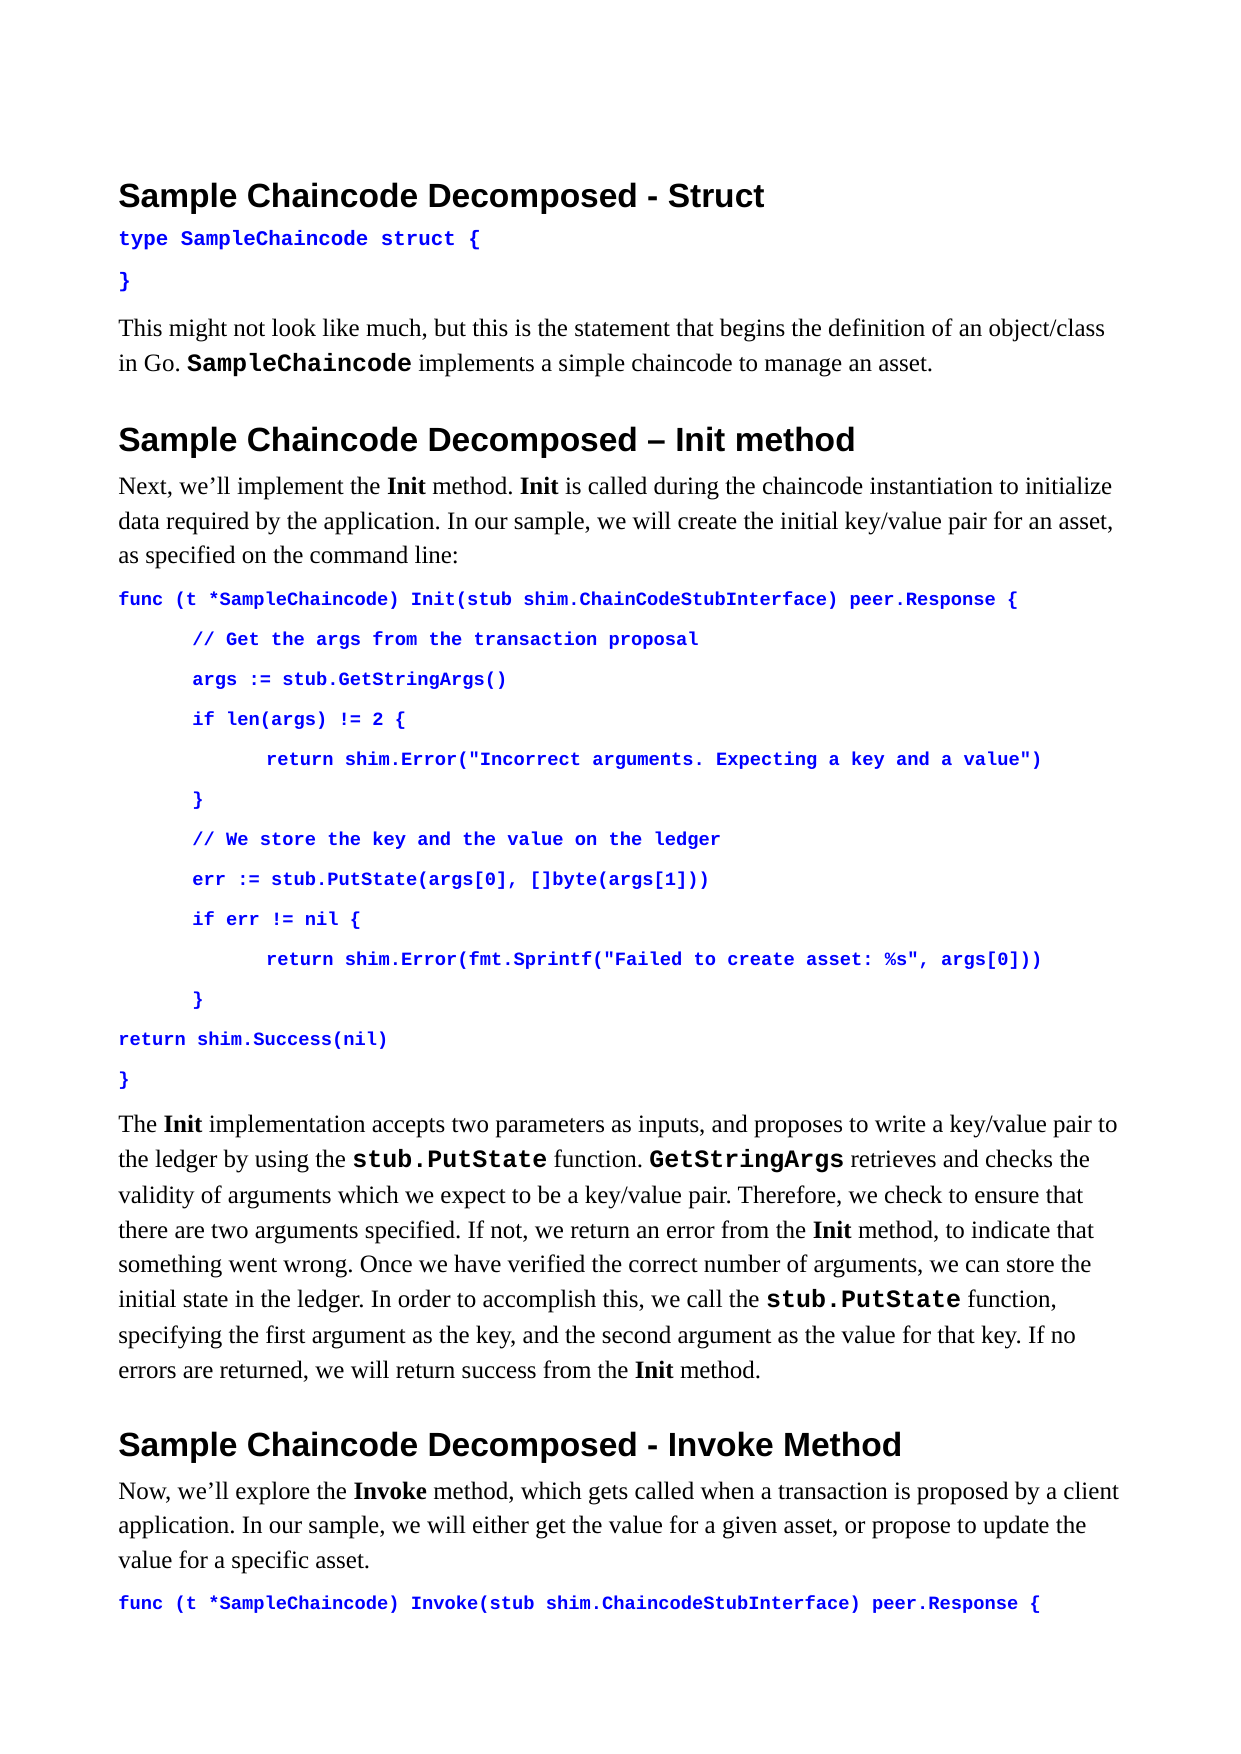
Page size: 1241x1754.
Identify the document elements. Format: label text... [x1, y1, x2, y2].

text // Get the args from the transaction proposal [118, 629, 1122, 651]
text // We store the key and the value on the ledger [118, 829, 1122, 851]
text return shim.Success(nil) [118, 1029, 1122, 1051]
text if err != nil { [118, 909, 1122, 931]
text return shim.Error("Incorrect arguments. Expecting a key and a value") [118, 749, 1122, 771]
text type SampleChaincode struct { [118, 227, 1122, 251]
subtitle Sample Chaincode Decomposed – Init method [118, 420, 1122, 459]
text The Init implementation accepts two parameters as inputs, and proposes to write a key/value pair to the ledger by using the stub.PutState function. GetStringArgs retrieves and checks the validity of arguments which we expect to be a key/value pair. Therefore, we check to ensure that there are two arguments specified. If not, we return an error from the Init method, to indicate that something went wrong. Once we have verified the correct number of arguments, we can store the initial state in the ledger. In order to accomplish this, we call the stub.PutState function, specifying the first argument as the key, and the second argument as the value for that key. If no errors are returned, we will return success from the Init method. [118, 1109, 1122, 1384]
text err := stub.PutState(args[0], []byte(args[1])) [118, 869, 1122, 891]
text return shim.Error(fmt.Sprintf("Failed to create asset: %s", args[0])) [118, 949, 1122, 971]
text } [118, 789, 1122, 811]
text Next, we’ll implement the Init method. Init is called during the chaincode instantiation to initialize data required by the application. In our sample, we will create the initial key/value pair for an asset, as specified on the command line: [118, 471, 1122, 569]
text } [118, 1069, 1122, 1091]
subtitle Sample Chaincode Decomposed - Invoke Method [118, 1425, 1122, 1463]
text func (t *SampleChaincode) Invoke(stub shim.ChaincodeStubInterface) peer.Response { [118, 1594, 1122, 1615]
text } [118, 270, 1122, 294]
subtitle Sample Chaincode Decomposed - Struct [118, 176, 1122, 215]
text args := stub.GetStringArgs() [118, 669, 1122, 691]
text Now, we’ll explore the Invoke method, which gets called when a transaction is proposed by a client application. In our sample, we will either get the value for a given asset, or propose to update the value for a specific asset. [118, 1476, 1122, 1574]
text func (t *SampleChaincode) Init(stub shim.ChainCodeStubInterface) peer.Response { [118, 589, 1122, 611]
text if len(args) != 2 { [118, 709, 1122, 731]
text } [118, 989, 1122, 1011]
text This might not look like much, but this is the statement that begins the definition of an object/class in Go. SampleChaincode implements a simple chaincode to manage an asset. [118, 313, 1122, 379]
